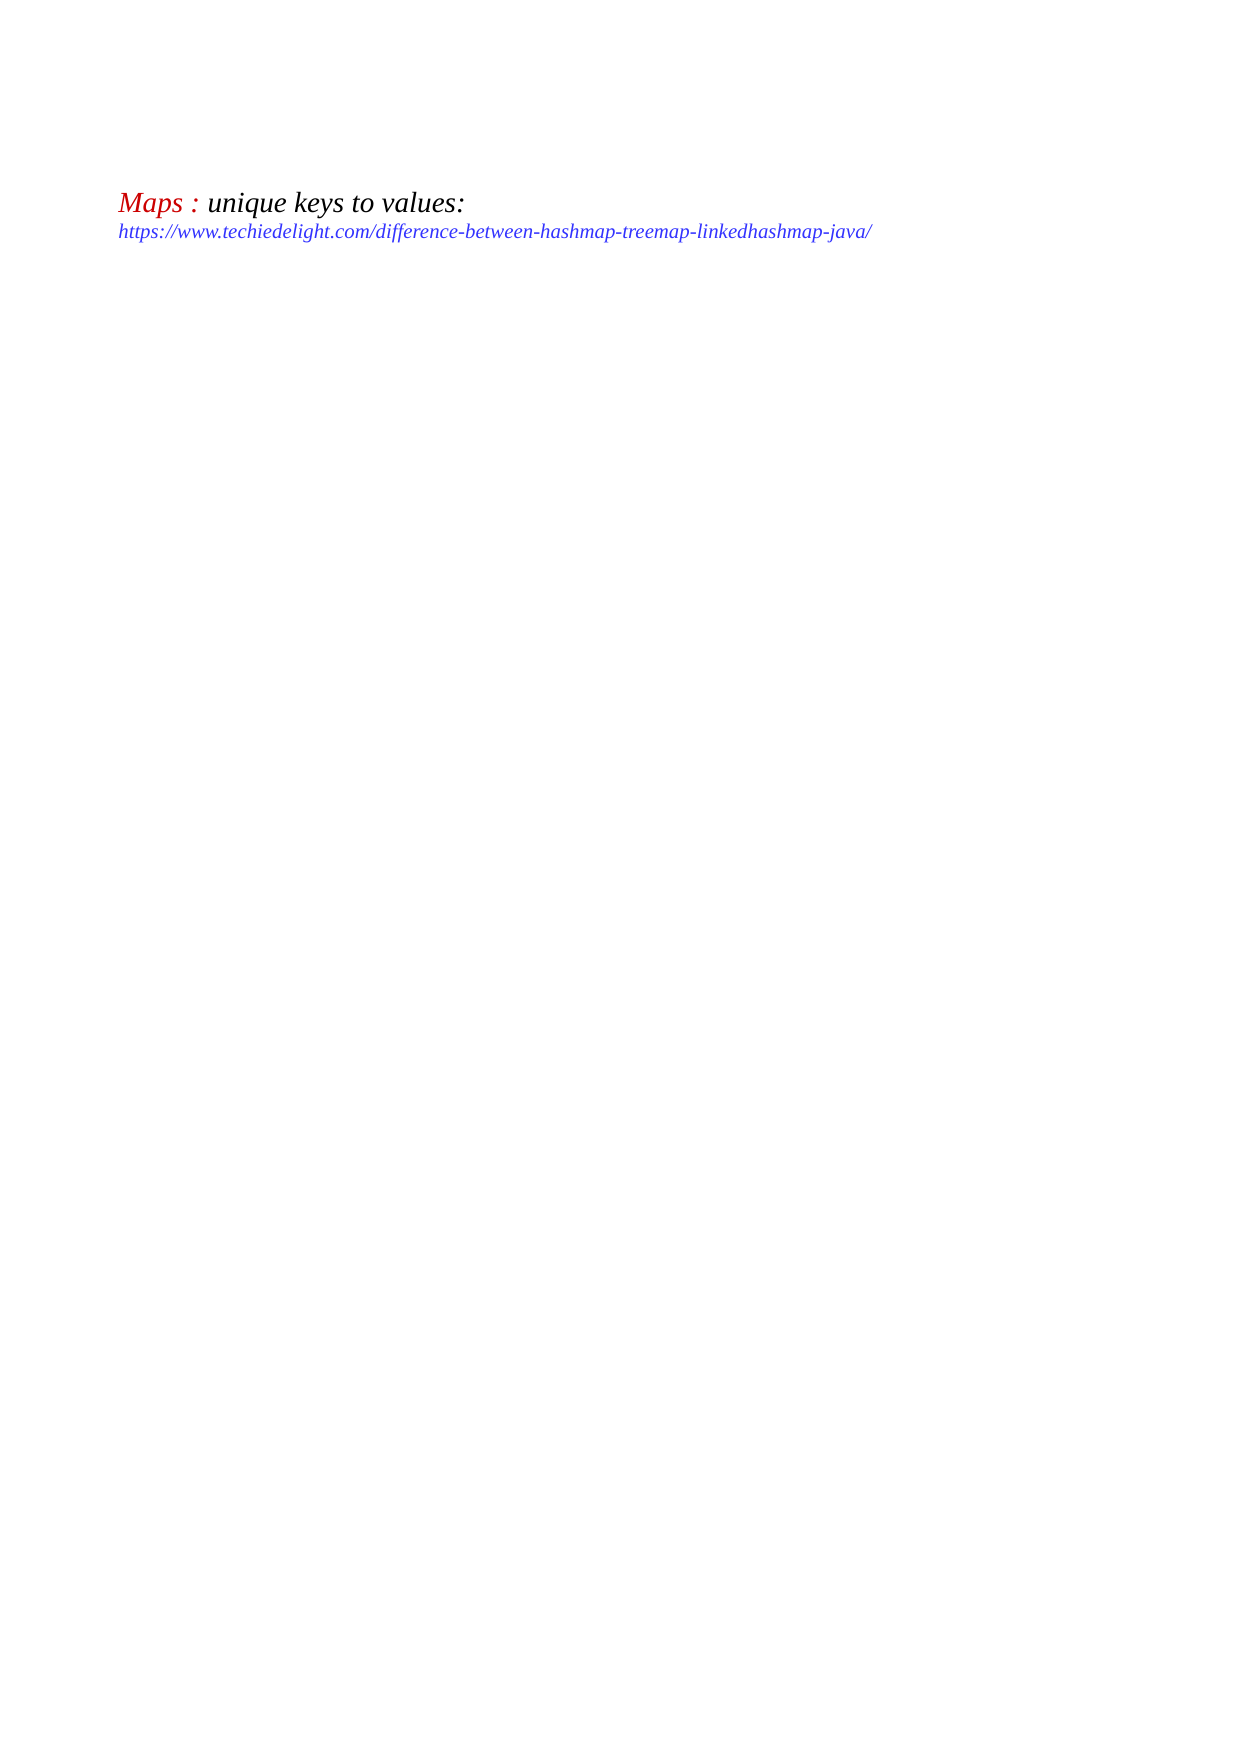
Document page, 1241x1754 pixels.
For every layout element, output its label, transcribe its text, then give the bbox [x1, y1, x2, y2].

text Maps : unique keys to values: [118, 185, 1122, 219]
text https://www.techiedelight.com/difference-between-hashmap-treemap-linkedhashmap-java/ [118, 219, 1122, 243]
